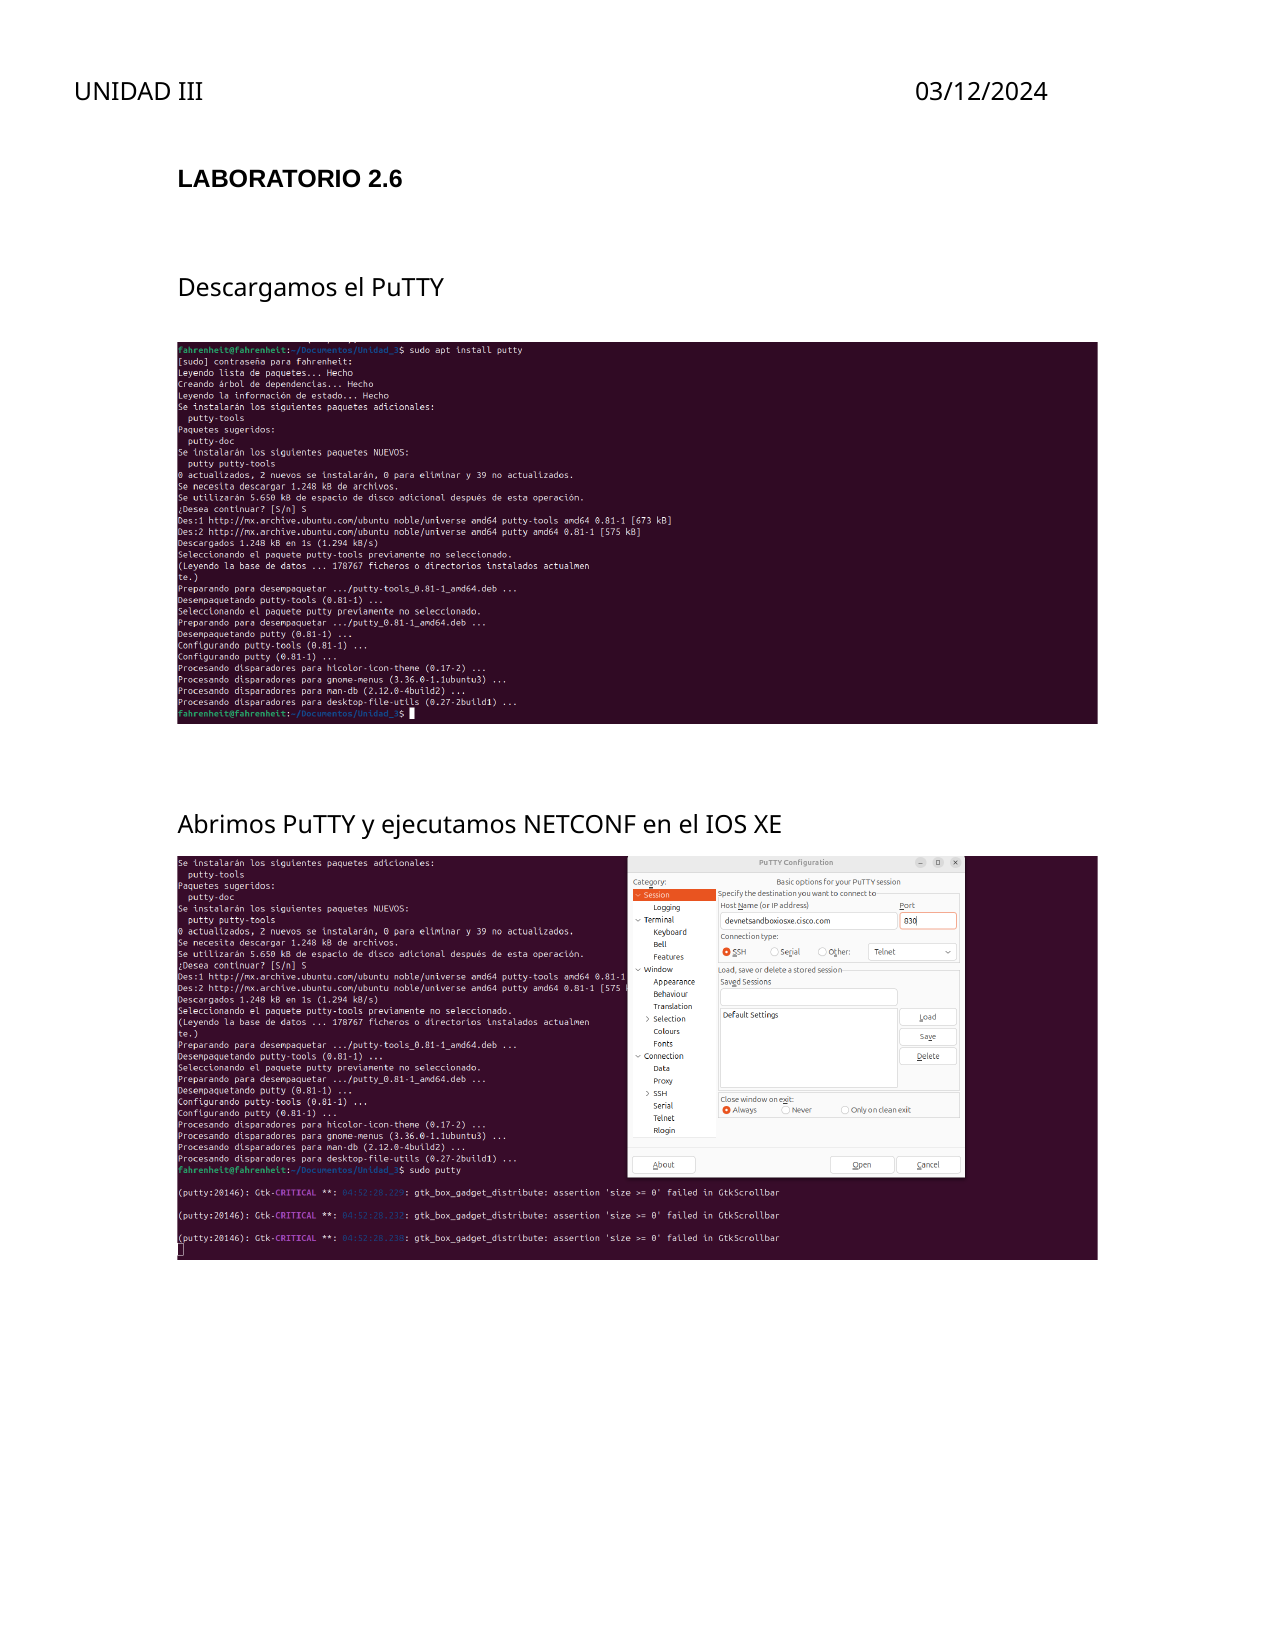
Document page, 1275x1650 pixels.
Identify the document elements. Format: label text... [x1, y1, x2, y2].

picture [177, 856, 1098, 1260]
text Descargamos el PuTTY [177, 269, 1098, 303]
picture [177, 342, 1098, 724]
text Abrimos PuTTY y ejecutamos NETCONF en el IOS XE [177, 806, 1098, 840]
text LABORATORIO 2.6 [177, 164, 1098, 192]
